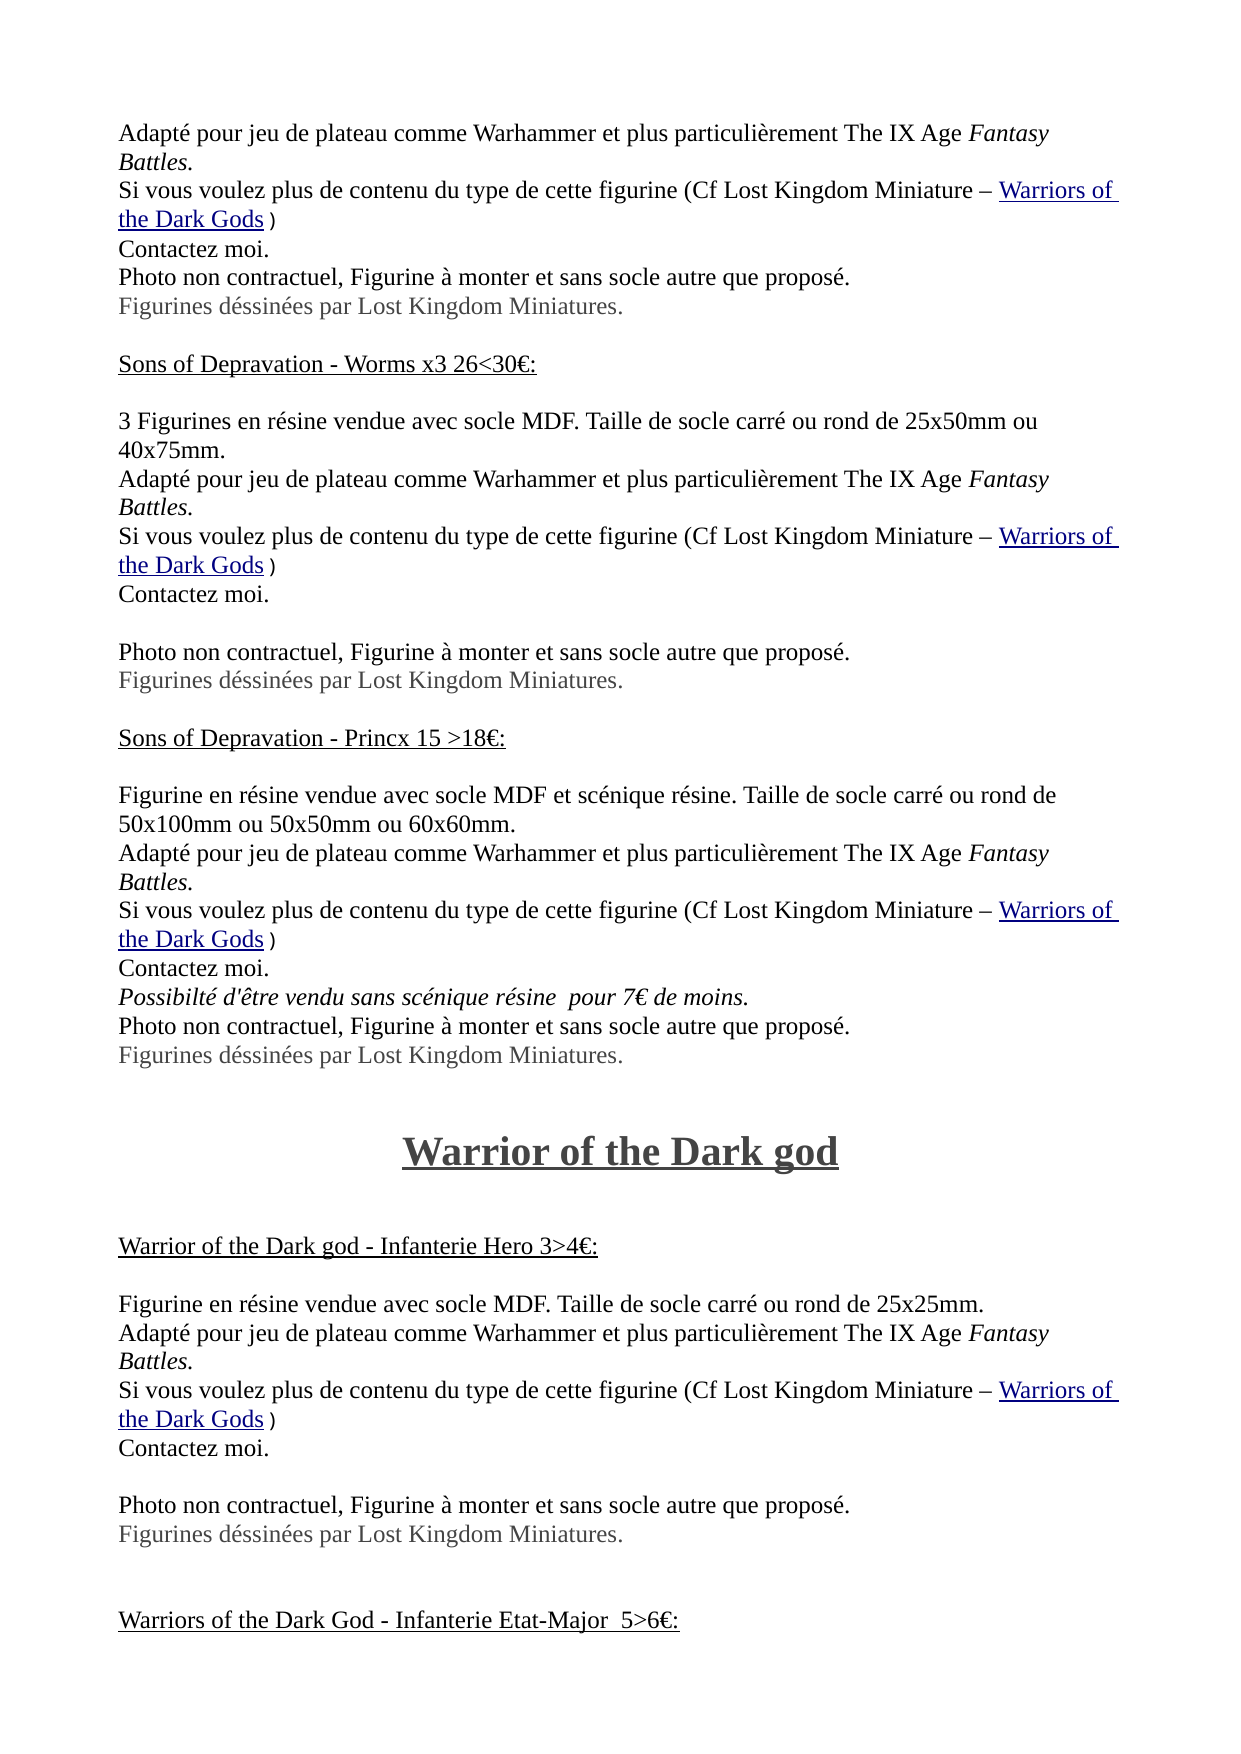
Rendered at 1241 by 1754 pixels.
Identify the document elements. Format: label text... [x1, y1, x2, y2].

text Figurines déssinées par Lost Kingdom Miniatures. [118, 665, 1122, 694]
text Figurines déssinées par Lost Kingdom Miniatures. [118, 1519, 1122, 1548]
text Adapté pour jeu de plateau comme Warhammer et plus particulièrement The IX Age Fantasy Battles. Si vous voulez plus de contenu du type de cette figurine (Cf Lost Kingdom Miniature – Warriors of the Dark Gods ) [118, 118, 1122, 234]
text Figurines déssinées par Lost Kingdom Miniatures. [118, 291, 1122, 320]
text Figurines déssinées par Lost Kingdom Miniatures. [118, 1040, 1122, 1068]
text Contactez moi. Possibilté d'être vendu sans scénique résine pour 7€ de moins. [118, 953, 1122, 1011]
text 3 Figurines en résine vendue avec socle MDF. Taille de socle carré ou rond de 25x50mm ou 40x75mm. Adapté pour jeu de plateau comme Warhammer et plus particulièrement The IX Age Fantasy Battles. Si vous voulez plus de contenu du type de cette figurine (Cf Lost Kingdom Miniature – Warriors of the Dark Gods ) [118, 406, 1122, 579]
text Photo non contractuel, Figurine à monter et sans socle autre que proposé. [118, 1491, 1122, 1519]
text Photo non contractuel, Figurine à monter et sans socle autre que proposé. [118, 262, 1122, 291]
text Sons of Depravation - Princx 15 >18€: [118, 723, 1122, 752]
text Contactez moi. [118, 234, 1122, 262]
text Photo non contractuel, Figurine à monter et sans socle autre que proposé. [118, 1011, 1122, 1040]
text Figurine en résine vendue avec socle MDF. Taille de socle carré ou rond de 25x25mm. Adapté pour jeu de plateau comme Warhammer et plus particulièrement The IX Age Fantasy Battles. Si vous voulez plus de contenu du type de cette figurine (Cf Lost Kingdom Miniature – Warriors of the Dark Gods ) [118, 1289, 1122, 1433]
text Contactez moi. [118, 1433, 1122, 1462]
text Warriors of the Dark God - Infanterie Etat-Major 5>6€: [118, 1606, 1122, 1634]
text Warrior of the Dark god [118, 1126, 1122, 1174]
text Sons of Depravation - Worms x3 26<30€: [118, 349, 1122, 377]
text Contactez moi. [118, 579, 1122, 608]
text Photo non contractuel, Figurine à monter et sans socle autre que proposé. [118, 637, 1122, 665]
text Warrior of the Dark god - Infanterie Hero 3>4€: [118, 1231, 1122, 1260]
text Figurine en résine vendue avec socle MDF et scénique résine. Taille de socle carré ou rond de 50x100mm ou 50x50mm ou 60x60mm. Adapté pour jeu de plateau comme Warhammer et plus particulièrement The IX Age Fantasy Battles. Si vous voulez plus de contenu du type de cette figurine (Cf Lost Kingdom Miniature – Warriors of the Dark Gods ) [118, 780, 1122, 953]
